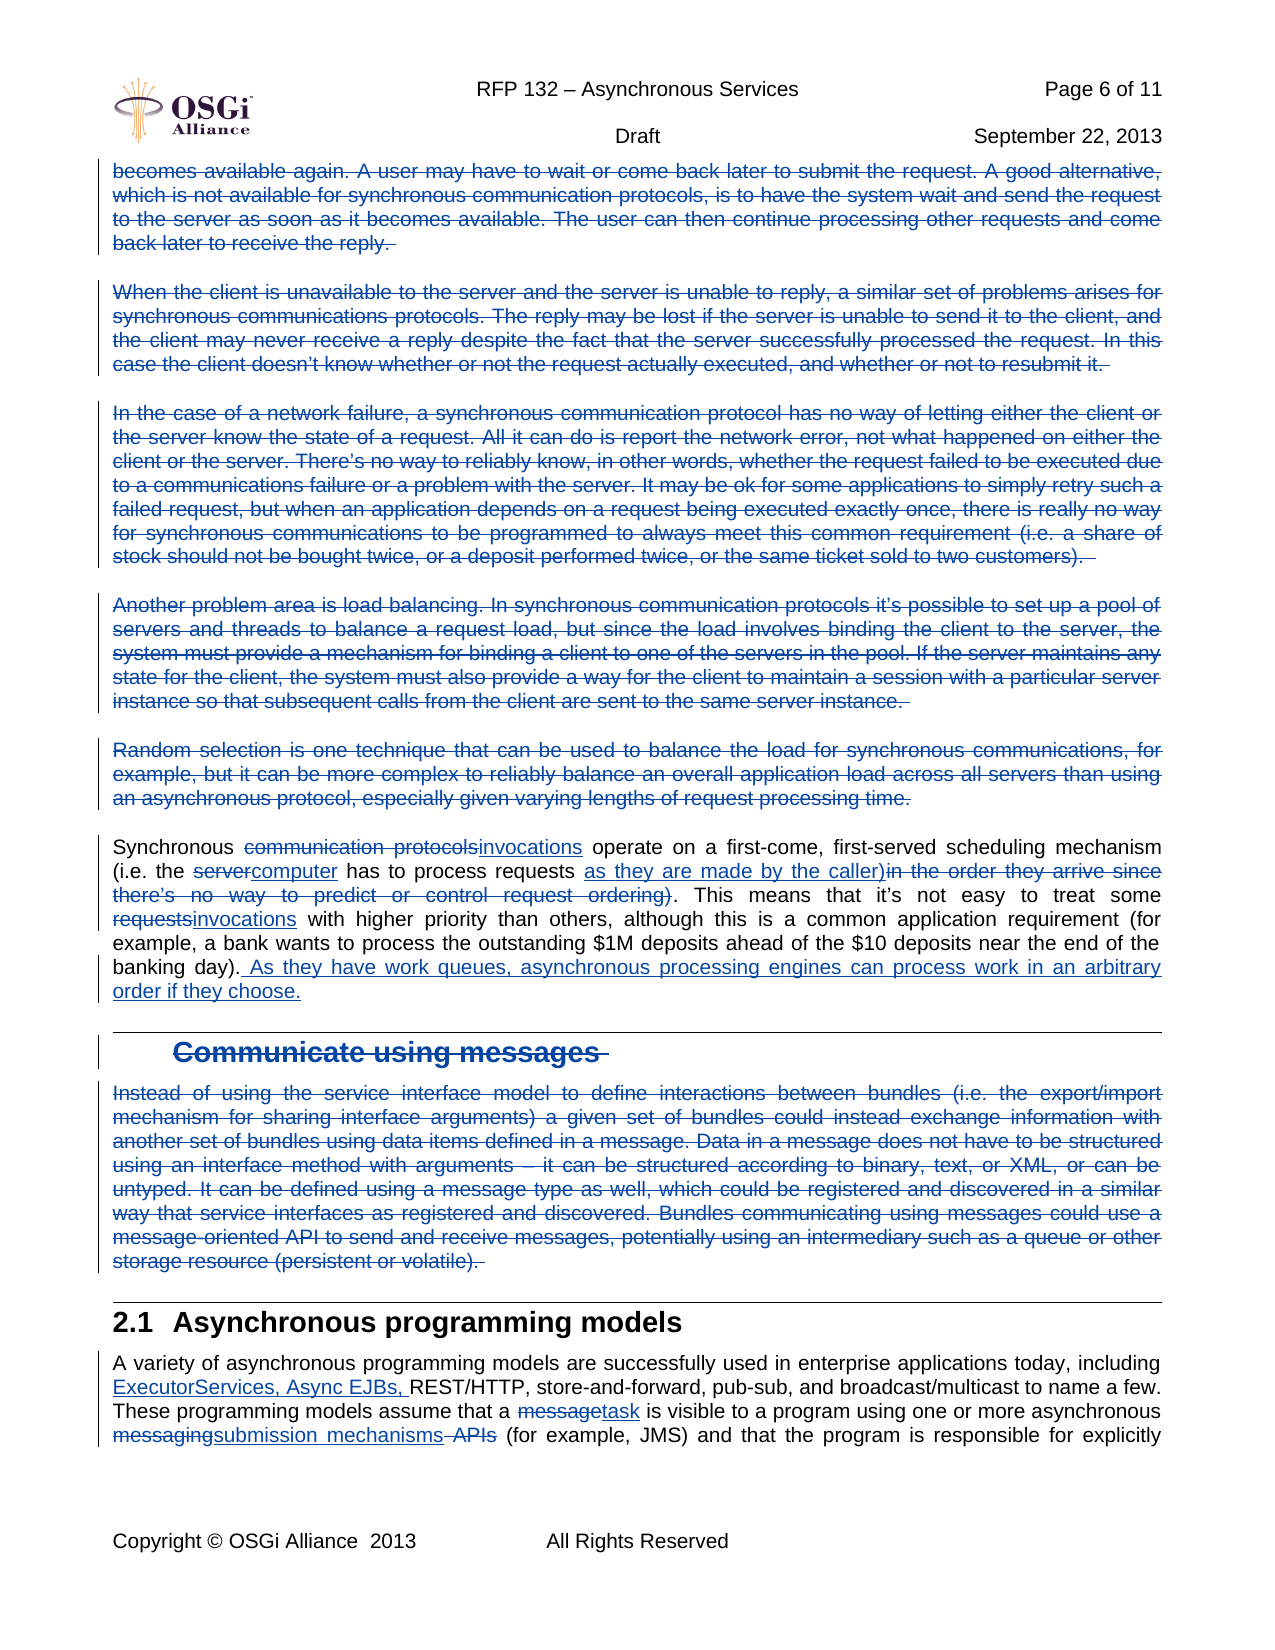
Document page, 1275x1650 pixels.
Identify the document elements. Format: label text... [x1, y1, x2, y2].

text Synchronous invocations operate on a first-come, first-served scheduling mechanism (i.e. the computer has to process requests as they are made by the caller). This means that it’s not easy to treat some invocations with higher priority than others, although this is a common application requirement (for example, a bank wants to process the outstanding $1M deposits ahead of the $10 deposits near the end of the banking day). As they have work queues, asynchronous processing engines can process work in an arbitrary order if they choose. [112, 1119, 1162, 1142]
text A variety of asynchronous programming models are successfully used in enterprise applications today, including ExecutorServices, Async EJBs, REST/HTTP, store-and-forward, pub-sub, and broadcast/multicast to name a few. These programming models assume that a task is visible to a program using one or more asynchronous submission mechanisms (for example, JMS) and that the program is responsible for explicitly creating or retrieving a response using the API and then may acts upon it in a way that is visible to another program using the same API. [112, 1351, 1162, 1447]
picture [114, 78, 254, 143]
subtitle Asynchronous programming models [112, 1303, 1162, 1338]
text Synchronous invocations operate on a first-come, first-served scheduling mechanism (i.e. the computer has to process requests as they are made by the caller). This means that it’s not easy to treat some invocations with higher priority than others, although this is a common application requirement (for example, a bank wants to process the outstanding $1M deposits ahead of the $10 deposits near the end of the banking day). As they have work queues, asynchronous processing engines can process work in an arbitrary order if they choose. [112, 835, 1162, 1003]
text Synchronous invocations operate on a first-come, first-served scheduling mechanism (i.e. the computer has to process requests as they are made by the caller). This means that it’s not easy to treat some invocations with higher priority than others, although this is a common application requirement (for example, a bank wants to process the outstanding $1M deposits ahead of the $10 deposits near the end of the banking day). As they have work queues, asynchronous processing engines can process work in an arbitrary order if they choose. [112, 1143, 1162, 1190]
text Synchronous invocations operate on a first-come, first-served scheduling mechanism (i.e. the computer has to process requests as they are made by the caller). This means that it’s not easy to treat some invocations with higher priority than others, although this is a common application requirement (for example, a bank wants to process the outstanding $1M deposits ahead of the $10 deposits near the end of the banking day). As they have work queues, asynchronous processing engines can process work in an arbitrary order if they choose. [112, 1215, 1162, 1238]
text Synchronous invocations operate on a first-come, first-served scheduling mechanism (i.e. the computer has to process requests as they are made by the caller). This means that it’s not easy to treat some invocations with higher priority than others, although this is a common application requirement (for example, a bank wants to process the outstanding $1M deposits ahead of the $10 deposits near the end of the banking day). As they have work queues, asynchronous processing engines can process work in an arbitrary order if they choose. [112, 1095, 1162, 1118]
text Synchronous invocations operate on a first-come, first-served scheduling mechanism (i.e. the computer has to process requests as they are made by the caller). This means that it’s not easy to treat some invocations with higher priority than others, although this is a common application requirement (for example, a bank wants to process the outstanding $1M deposits ahead of the $10 deposits near the end of the banking day). As they have work queues, asynchronous processing engines can process work in an arbitrary order if they choose. [112, 1239, 1162, 1273]
text Synchronous invocations operate on a first-come, first-served scheduling mechanism (i.e. the computer has to process requests as they are made by the caller). This means that it’s not easy to treat some invocations with higher priority than others, although this is a common application requirement (for example, a bank wants to process the outstanding $1M deposits ahead of the $10 deposits near the end of the banking day). As they have work queues, asynchronous processing engines can process work in an arbitrary order if they choose. [112, 1081, 1162, 1094]
text Synchronous invocations operate on a first-come, first-served scheduling mechanism (i.e. the computer has to process requests as they are made by the caller). This means that it’s not easy to treat some invocations with higher priority than others, although this is a common application requirement (for example, a bank wants to process the outstanding $1M deposits ahead of the $10 deposits near the end of the banking day). As they have work queues, asynchronous processing engines can process work in an arbitrary order if they choose. [112, 1191, 1162, 1214]
